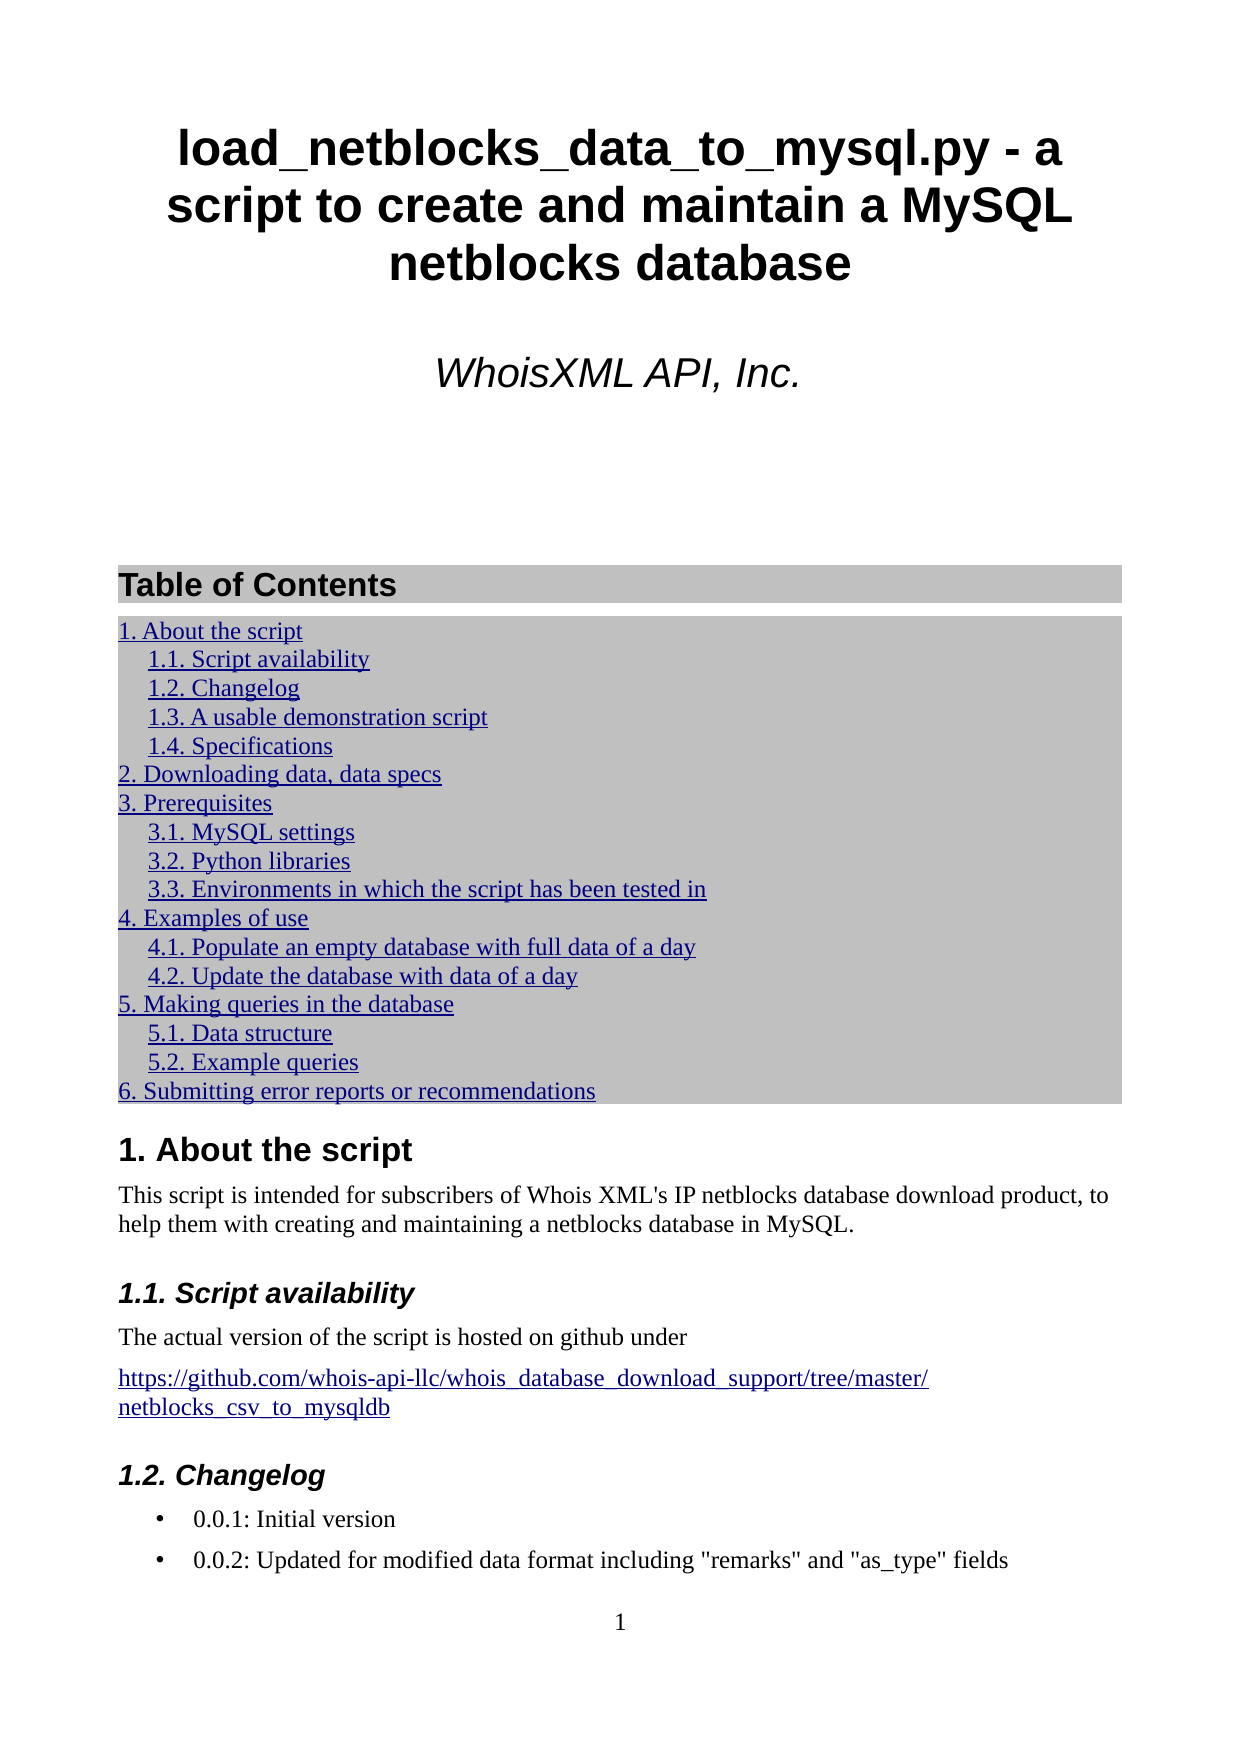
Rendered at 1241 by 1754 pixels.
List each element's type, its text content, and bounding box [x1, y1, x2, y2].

text 4.2. Update the database with data of a day [148, 961, 1122, 989]
subtitle WhoisXML API, Inc. [118, 348, 1122, 396]
text 5.1. Data structure [148, 1018, 1122, 1047]
text 1.1. Script availability [148, 644, 1122, 673]
text 3.2. Python libraries [148, 846, 1122, 874]
subtitle About the script [118, 1129, 1122, 1168]
text 5. Making queries in the database [118, 989, 1122, 1018]
text 1.2. Changelog [148, 673, 1122, 702]
text 1.4. Specifications [148, 731, 1122, 759]
text 3. Prerequisites [118, 788, 1122, 817]
text 4. Examples of use [118, 903, 1122, 932]
text 1.3. A usable demonstration script [148, 702, 1122, 731]
subtitle Script availability [118, 1276, 1122, 1309]
text https://github.com/whois-api-llc/whois_database_download_support/tree/master/netblocks_csv_to_mysqldb [118, 1363, 1122, 1420]
subtitle Changelog [118, 1458, 1122, 1491]
title load_netblocks_data_to_mysql.py - a script to create and maintain a MySQL netblocks database [118, 118, 1122, 291]
text 3.1. MySQL settings [148, 817, 1122, 846]
list 0.0.2: Updated for modified data format including "remarks" and "as_type" fields [156, 1545, 1122, 1574]
text 3.3. Environments in which the script has been tested in [148, 874, 1122, 903]
list 0.0.1: Initial version [156, 1504, 1122, 1533]
text 5.2. Example queries [148, 1047, 1122, 1076]
text This script is intended for subscribers of Whois XML's IP netblocks database download product, to help them with creating and maintaining a netblocks database in MySQL. [118, 1181, 1122, 1238]
text 6. Submitting error reports or recommendations [118, 1076, 1122, 1104]
text 1. About the script [118, 616, 1122, 644]
subtitle Table of Contents [118, 565, 1122, 603]
text The actual version of the script is hosted on github under [118, 1322, 1122, 1350]
text 2. Downloading data, data specs [118, 759, 1122, 788]
text 4.1. Populate an empty database with full data of a day [148, 932, 1122, 961]
